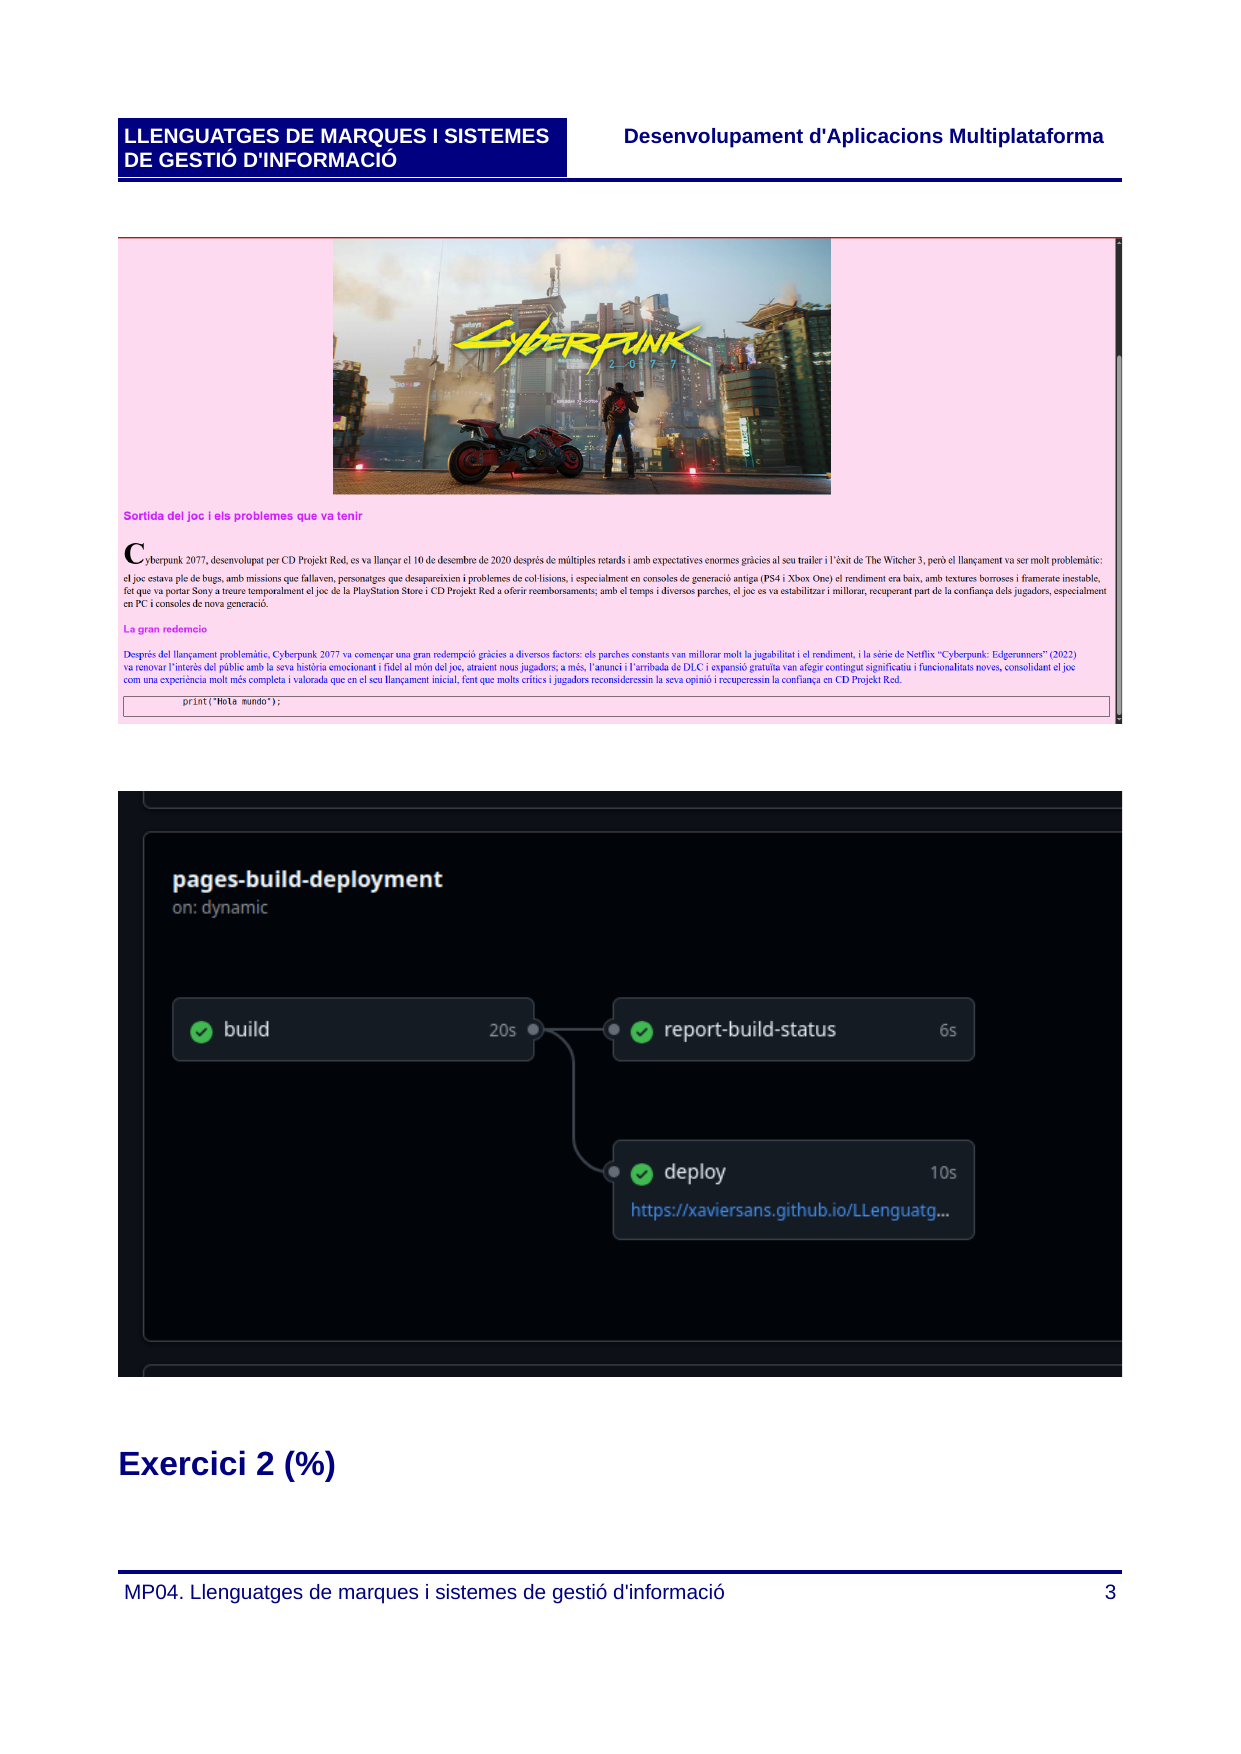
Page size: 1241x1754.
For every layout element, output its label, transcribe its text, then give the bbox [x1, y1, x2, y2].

picture [118, 237, 1123, 724]
subtitle Exercici 2 (%) [118, 1444, 1122, 1483]
picture [118, 791, 1123, 1377]
